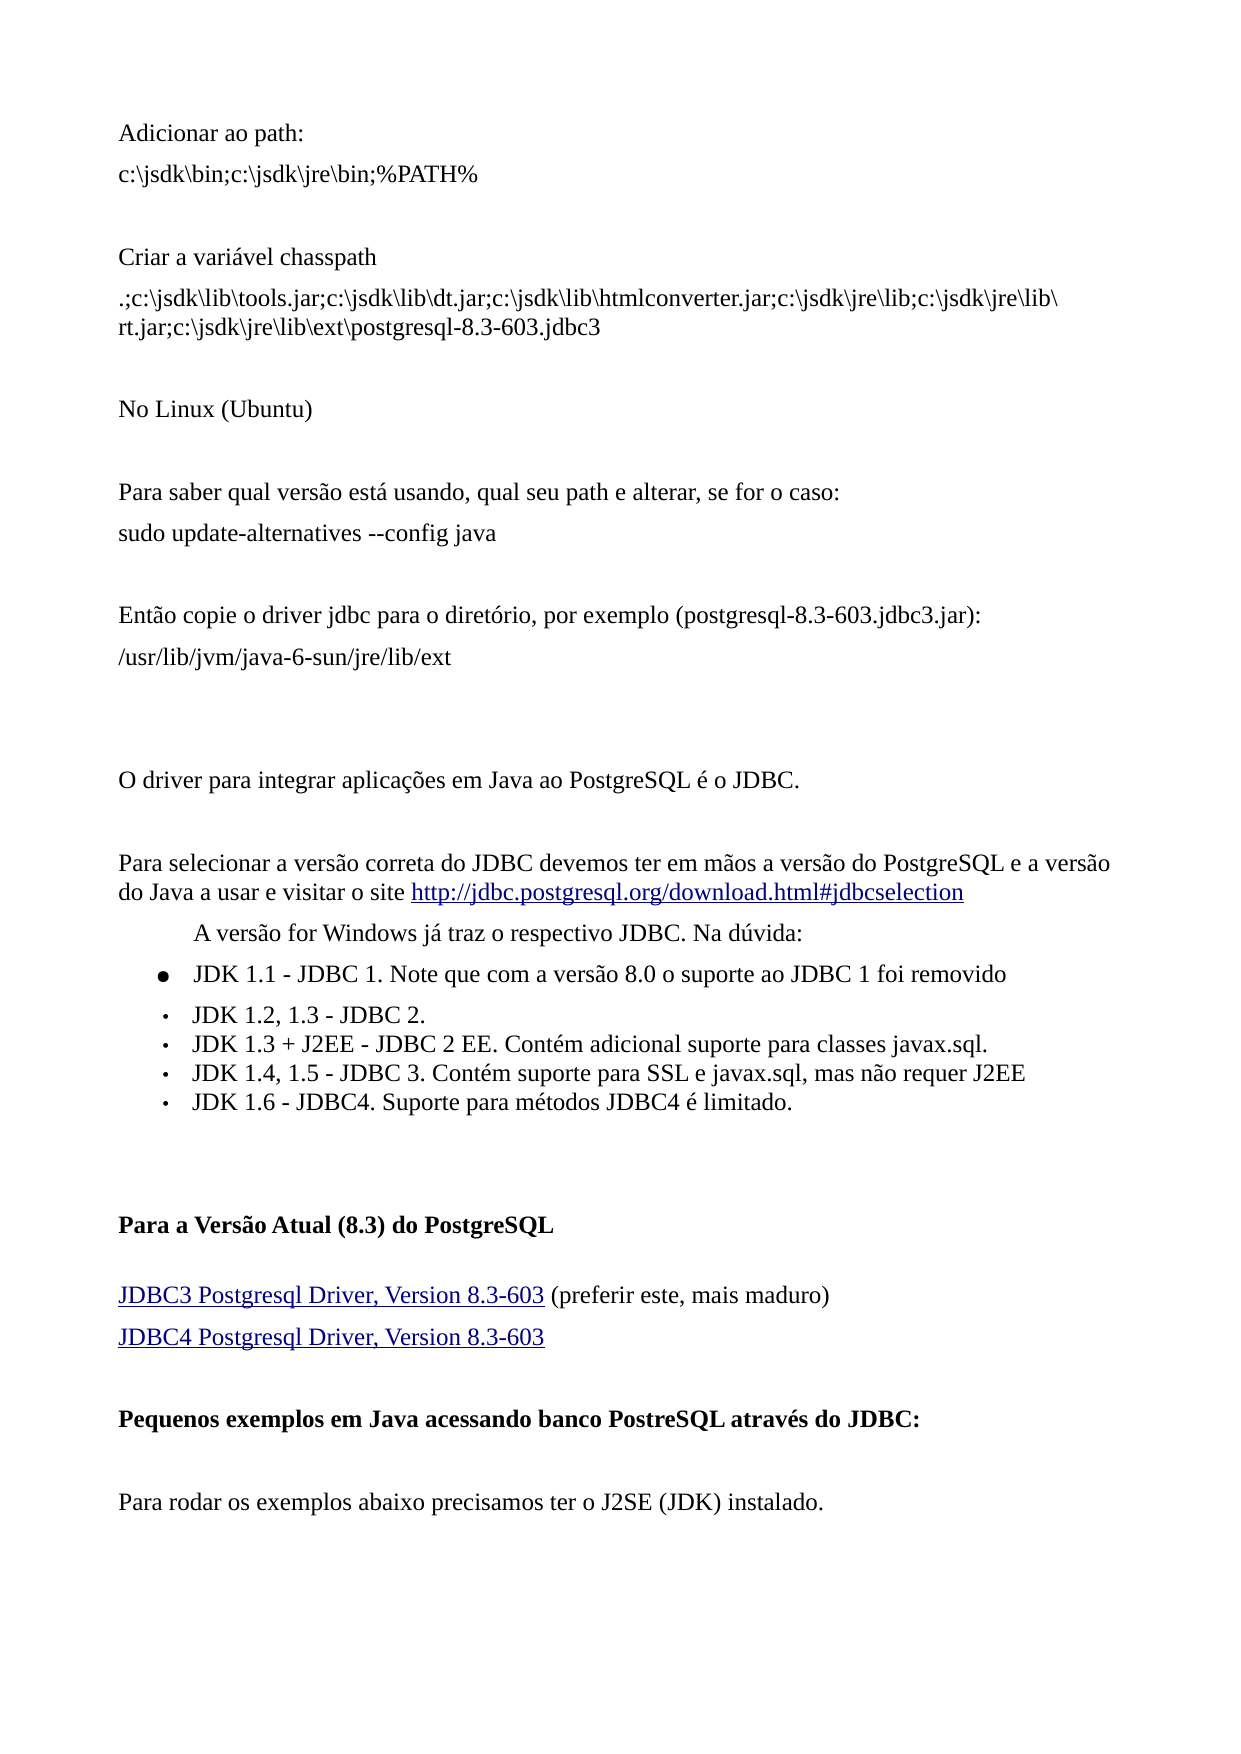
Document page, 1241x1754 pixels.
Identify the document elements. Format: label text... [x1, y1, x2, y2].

text c:\jsdk\bin;c:\jsdk\jre\bin;%PATH% [118, 159, 1122, 188]
text Para a Versão Atual (8.3) do PostgreSQL [118, 1211, 1122, 1239]
text .;c:\jsdk\lib\tools.jar;c:\jsdk\lib\dt.jar;c:\jsdk\lib\htmlconverter.jar;c:\jsdk\jre\lib;c:\jsdk\jre\lib\rt.jar;c:\jsdk\jre\lib\ext\postgresql-8.3-603.jdbc3 [118, 283, 1122, 341]
text Então copie o driver jdbc para o diretório, por exemplo (postgresql-8.3-603.jdbc3.jar): [118, 601, 1122, 629]
text O driver para integrar aplicações em Java ao PostgreSQL é o JDBC. [118, 766, 1122, 794]
list JDK 1.1 - JDBC 1. Note que com a versão 8.0 o suporte ao JDBC 1 foi removido [156, 959, 1122, 988]
text sudo update-alternatives --config java [118, 518, 1122, 547]
text Criar a variável chasspath [118, 242, 1122, 271]
text Para selecionar a versão correta do JDBC devemos ter em mãos a versão do PostgreSQL e a versão do Java a usar e visitar o site http://jdbc.postgresql.org/download.html#jdbcselection [118, 848, 1122, 906]
text Para rodar os exemplos abaixo precisamos ter o J2SE (JDK) instalado. [118, 1487, 1122, 1516]
list JDK 1.6 - JDBC4. Suporte para métodos JDBC4 é limitado. [162, 1087, 1122, 1116]
text JDBC3 Postgresql Driver, Version 8.3-603 (preferir este, mais maduro) [118, 1252, 1122, 1309]
list JDK 1.4, 1.5 - JDBC 3. Contém suporte para SSL e javax.sql, mas não requer J2EE [162, 1058, 1122, 1087]
text Adicionar ao path: [118, 118, 1122, 147]
list JDK 1.3 + J2EE - JDBC 2 EE. Contém adicional suporte para classes javax.sql. [162, 1029, 1122, 1058]
text Para saber qual versão está usando, qual seu path e alterar, se for o caso: [118, 477, 1122, 506]
list A versão for Windows já traz o respectivo JDBC. Na dúvida: [156, 918, 1122, 947]
text /usr/lib/jvm/java-6-sun/jre/lib/ext [118, 642, 1122, 671]
list JDK 1.2, 1.3 - JDBC 2. [162, 1001, 1122, 1029]
text JDBC4 Postgresql Driver, Version 8.3-603 [118, 1322, 1122, 1351]
text No Linux (Ubuntu) [118, 394, 1122, 423]
text Pequenos exemplos em Java acessando banco PostreSQL através do JDBC: [118, 1404, 1122, 1433]
